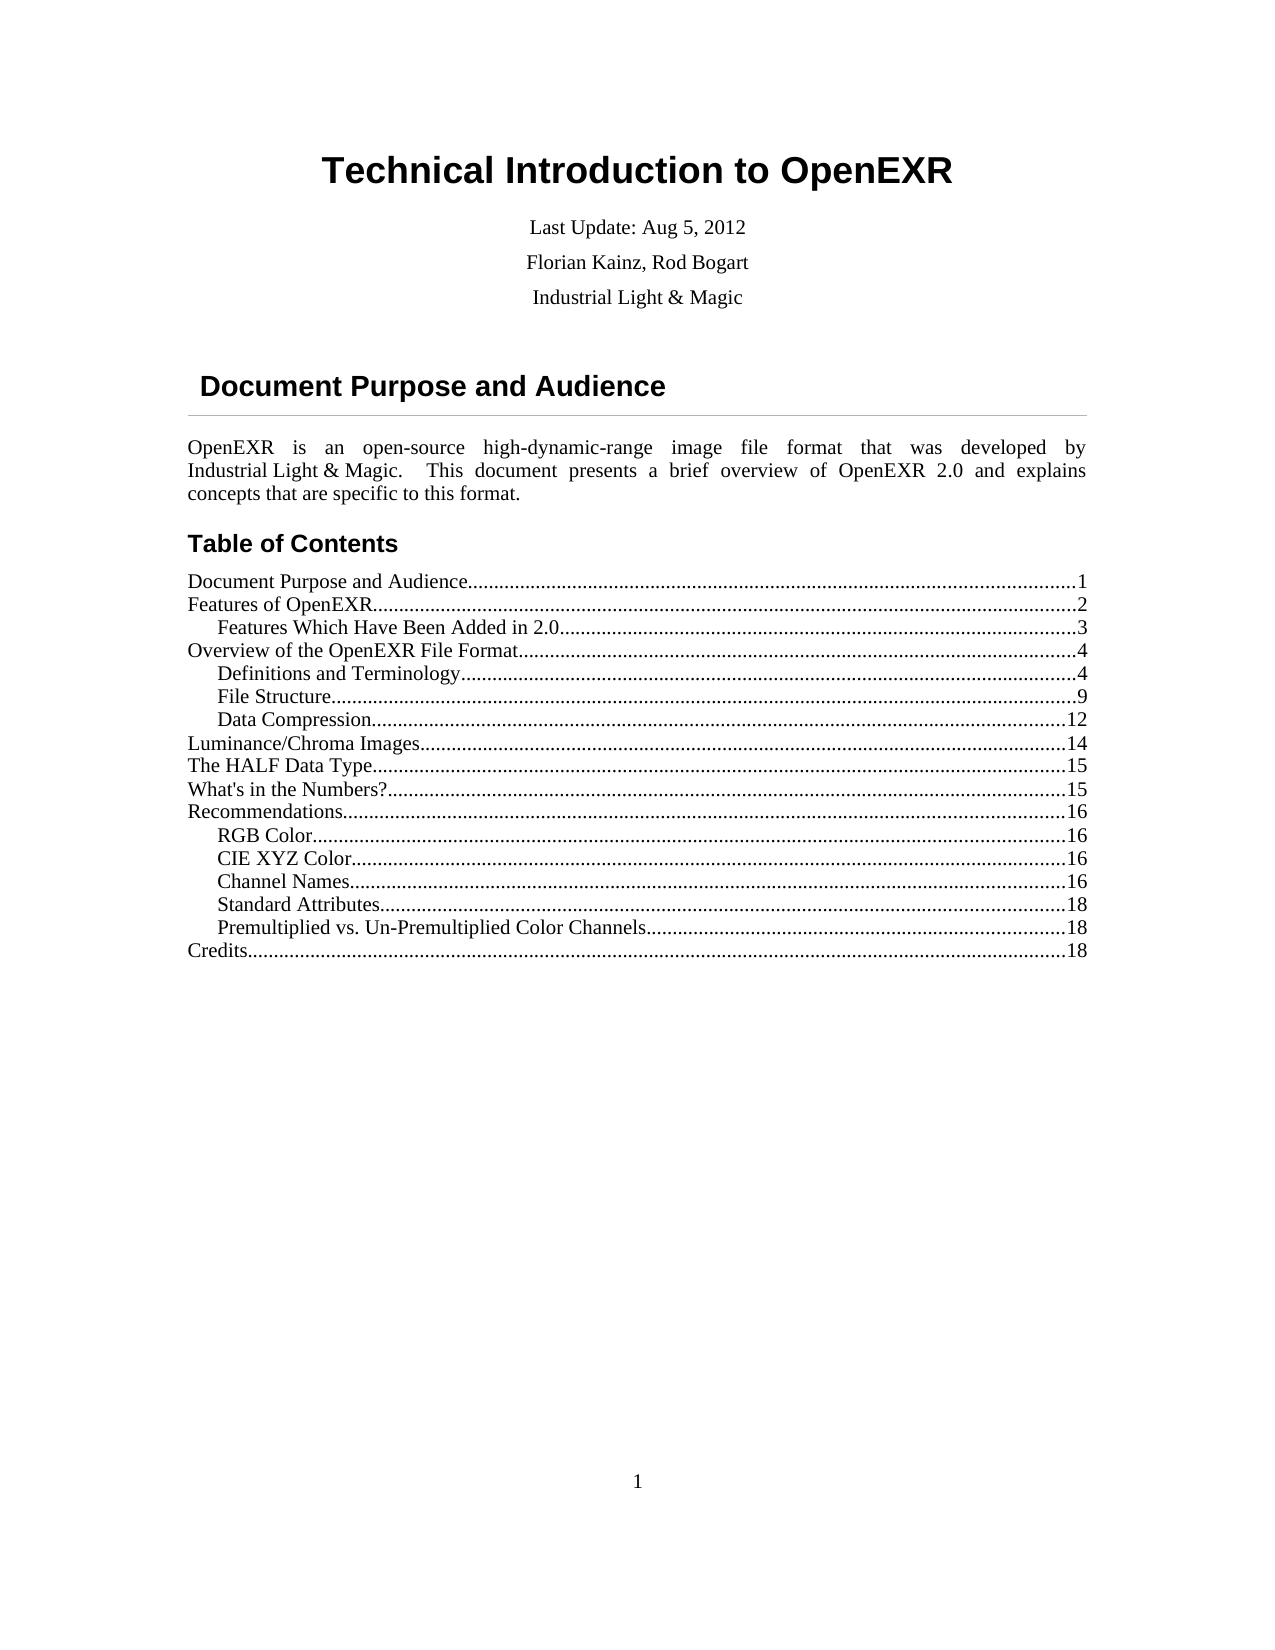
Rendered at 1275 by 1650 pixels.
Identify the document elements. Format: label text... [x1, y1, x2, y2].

text Definitions and Terminology 4 [217, 662, 1087, 685]
title Technical Introduction to OpenEXR [187, 150, 1087, 192]
text Features of OpenEXR 2 [187, 593, 1087, 616]
text RGB Color 16 [217, 823, 1087, 846]
text The HALF Data Type 15 [187, 754, 1087, 777]
text Credits 18 [187, 938, 1087, 962]
subtitle Table of Contents [187, 530, 1087, 558]
text OpenEXR is an open-source high-dynamic-range image file format that was developed by Industrial Light & Magic. This document presents a brief overview of OpenEXR 2.0 and explains concepts that are specific to this format. [187, 436, 1087, 505]
text Data Compression 12 [217, 708, 1087, 731]
text CIE XYZ Color 16 [217, 846, 1087, 869]
title Florian Kainz, Rod Bogart [187, 251, 1087, 274]
subtitle Document Purpose and Audience [187, 358, 1087, 416]
text Features Which Have Been Added in 2.0 3 [217, 616, 1087, 639]
text Overview of the OpenEXR File Format 4 [187, 639, 1087, 662]
text Standard Attributes 18 [217, 892, 1087, 916]
text Document Purpose and Audience 1 [187, 570, 1087, 593]
text Recommendations 16 [187, 800, 1087, 823]
text Luminance/Chroma Images 14 [187, 731, 1087, 754]
text What's in the Numbers? 15 [187, 777, 1087, 800]
text File Structure 9 [217, 685, 1087, 708]
title Last Update: Aug 5, 2012 [187, 216, 1087, 239]
title Industrial Light & Magic [187, 286, 1087, 309]
text Premultiplied vs. Un-Premultiplied Color Channels 18 [217, 916, 1087, 938]
text Channel Names 16 [217, 869, 1087, 892]
